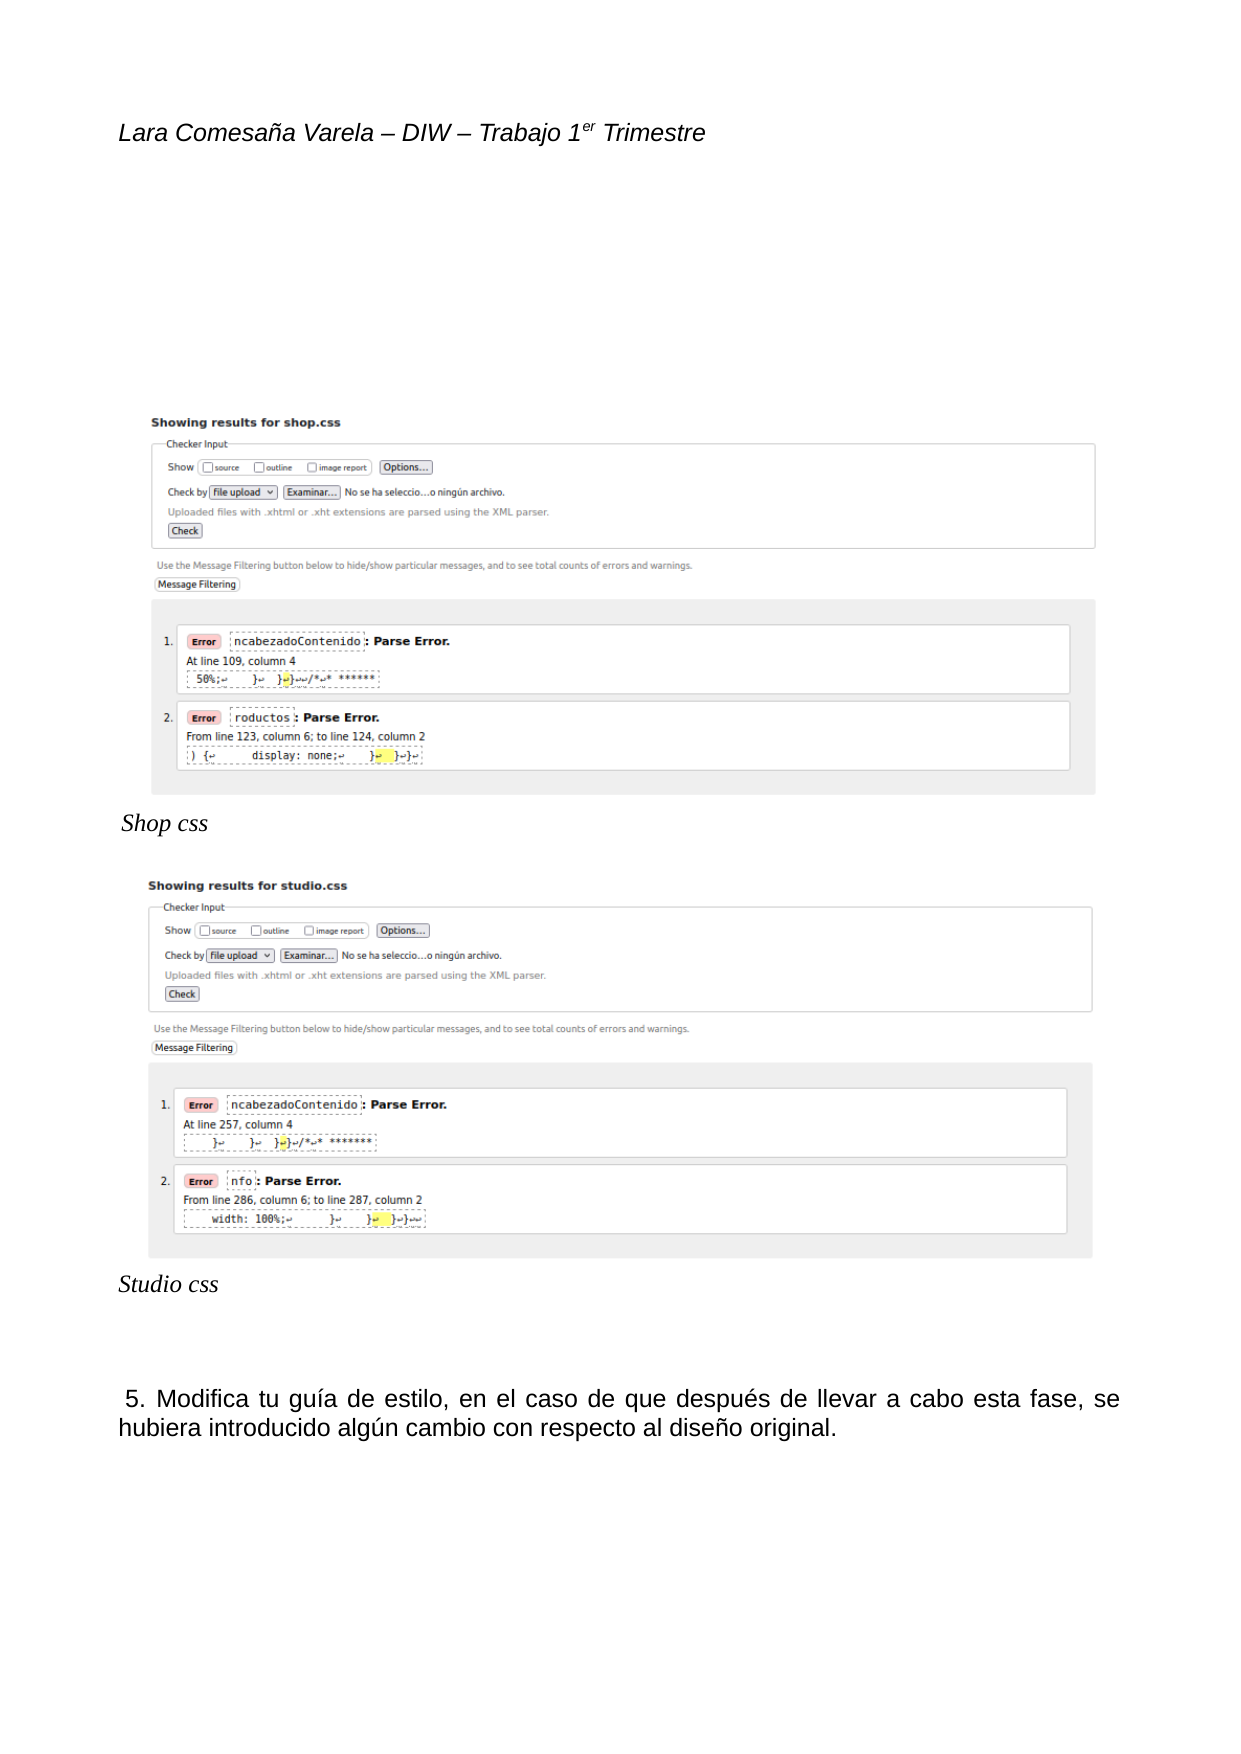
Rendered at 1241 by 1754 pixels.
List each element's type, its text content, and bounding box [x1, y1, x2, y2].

picture [118, 871, 1123, 1270]
list Modifica tu guía de estilo, en el caso de que después de llevar a cabo esta fase, se hubiera introducido algún cambio con respecto al diseño original. [118, 1384, 1122, 1442]
picture [121, 411, 1126, 808]
text Studio css [118, 1270, 1122, 1298]
text Shop css [121, 808, 1125, 837]
